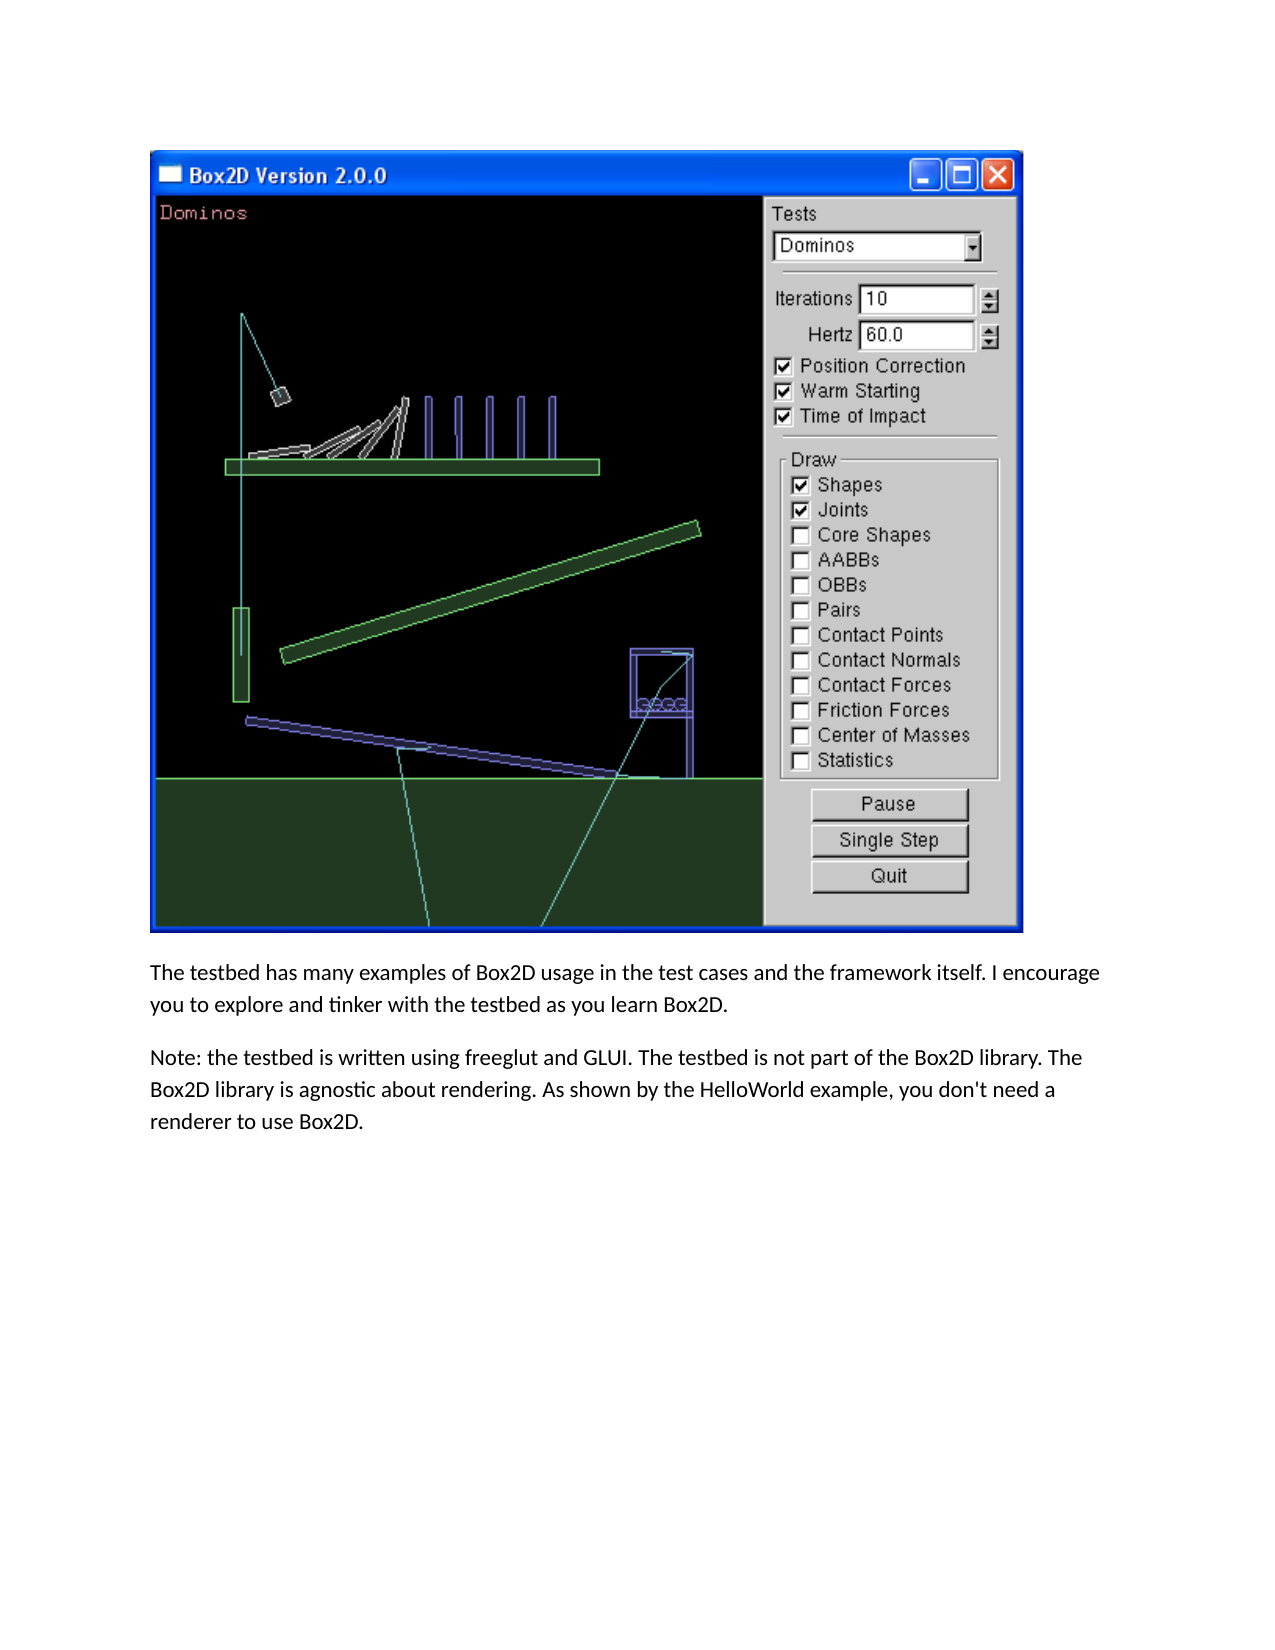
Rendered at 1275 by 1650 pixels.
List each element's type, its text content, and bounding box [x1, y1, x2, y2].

text Note: the testbed is written using freeglut and GLUI. The testbed is not part of the Box2D library. The Box2D library is agnostic about rendering. As shown by the HelloWorld example, you don't need a renderer to use Box2D. [150, 1043, 1125, 1135]
text The testbed has many examples of Box2D usage in the test cases and the framework itself. I encourage you to explore and tinker with the testbed as you learn Box2D. [150, 958, 1125, 1018]
picture [150, 150, 1024, 933]
